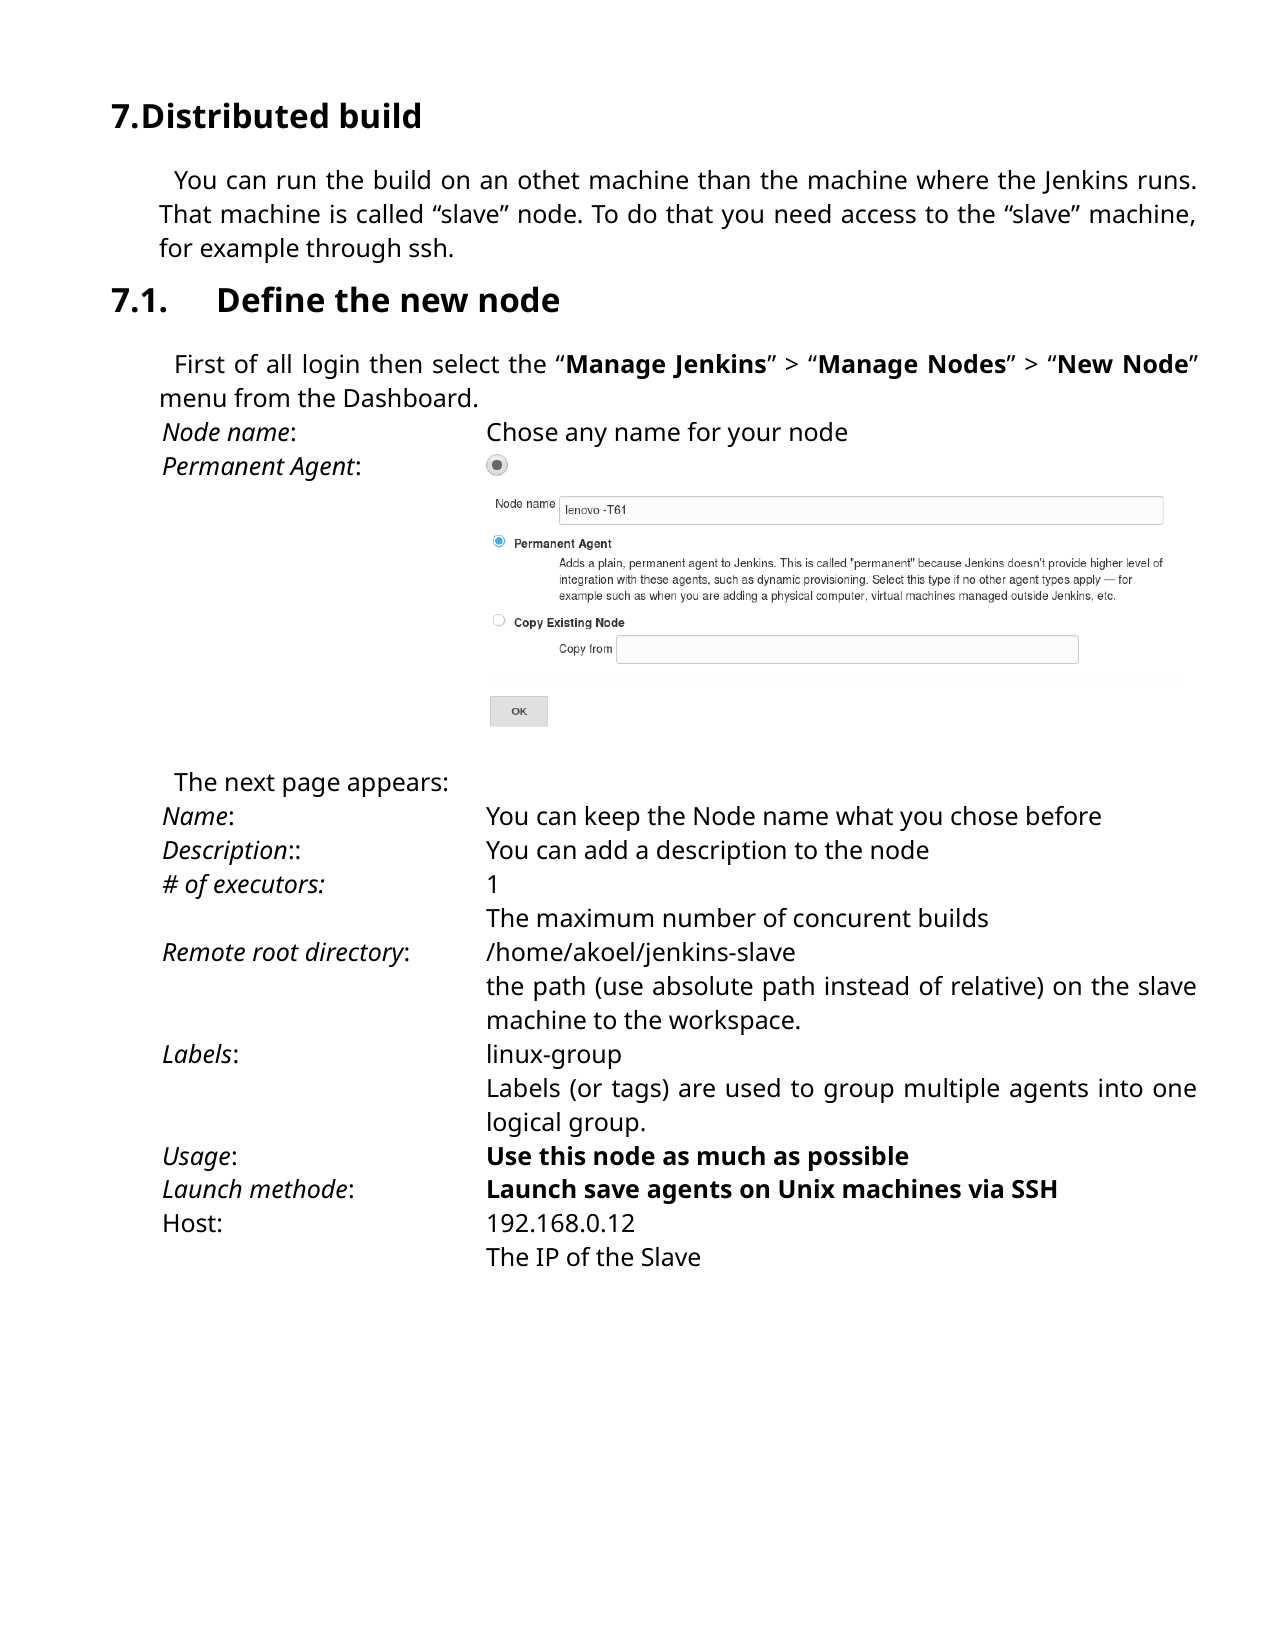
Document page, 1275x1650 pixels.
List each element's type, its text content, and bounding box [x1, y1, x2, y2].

list Host: 192.168.0.12 [162, 1206, 1198, 1240]
list Description:: You can add a description to the node [162, 833, 1198, 867]
picture [485, 482, 1181, 731]
list Launch methode: Launch save agents on Unix machines via SSH [162, 1172, 1198, 1206]
text First of all login then select the “Manage Jenkins” > “Manage Nodes” > “New Node” menu from the Dashboard. [159, 347, 1198, 415]
list Remote root directory: /home/akoel/jenkins-slave [162, 935, 1198, 969]
list Labels (or tags) are used to group multiple agents into one logical group. [486, 1071, 1198, 1138]
subtitle Define the new node [111, 277, 1198, 323]
text You can run the build on an othet machine than the machine where the Jenkins runs. That machine is called “slave” node. To do that you need access to the “slave” machine, for example through ssh. [159, 163, 1198, 265]
list the path (use absolute path instead of relative) on the slave machine to the workspace. [486, 969, 1198, 1037]
list Labels: linux-group [162, 1037, 1198, 1071]
list # of executors: 1 [162, 867, 1198, 901]
list The maximum number of concurent builds [486, 901, 1198, 935]
list The IP of the Slave [486, 1240, 1198, 1274]
picture [485, 451, 511, 476]
list Name: You can keep the Node name what you chose before [162, 799, 1198, 833]
text The next page appears: [159, 765, 1198, 799]
list Node name: Chose any name for your node [162, 415, 1198, 449]
subtitle Distributed build [111, 93, 1198, 139]
list Permanent Agent: [162, 449, 1198, 765]
list Usage: Use this node as much as possible [162, 1138, 1198, 1172]
